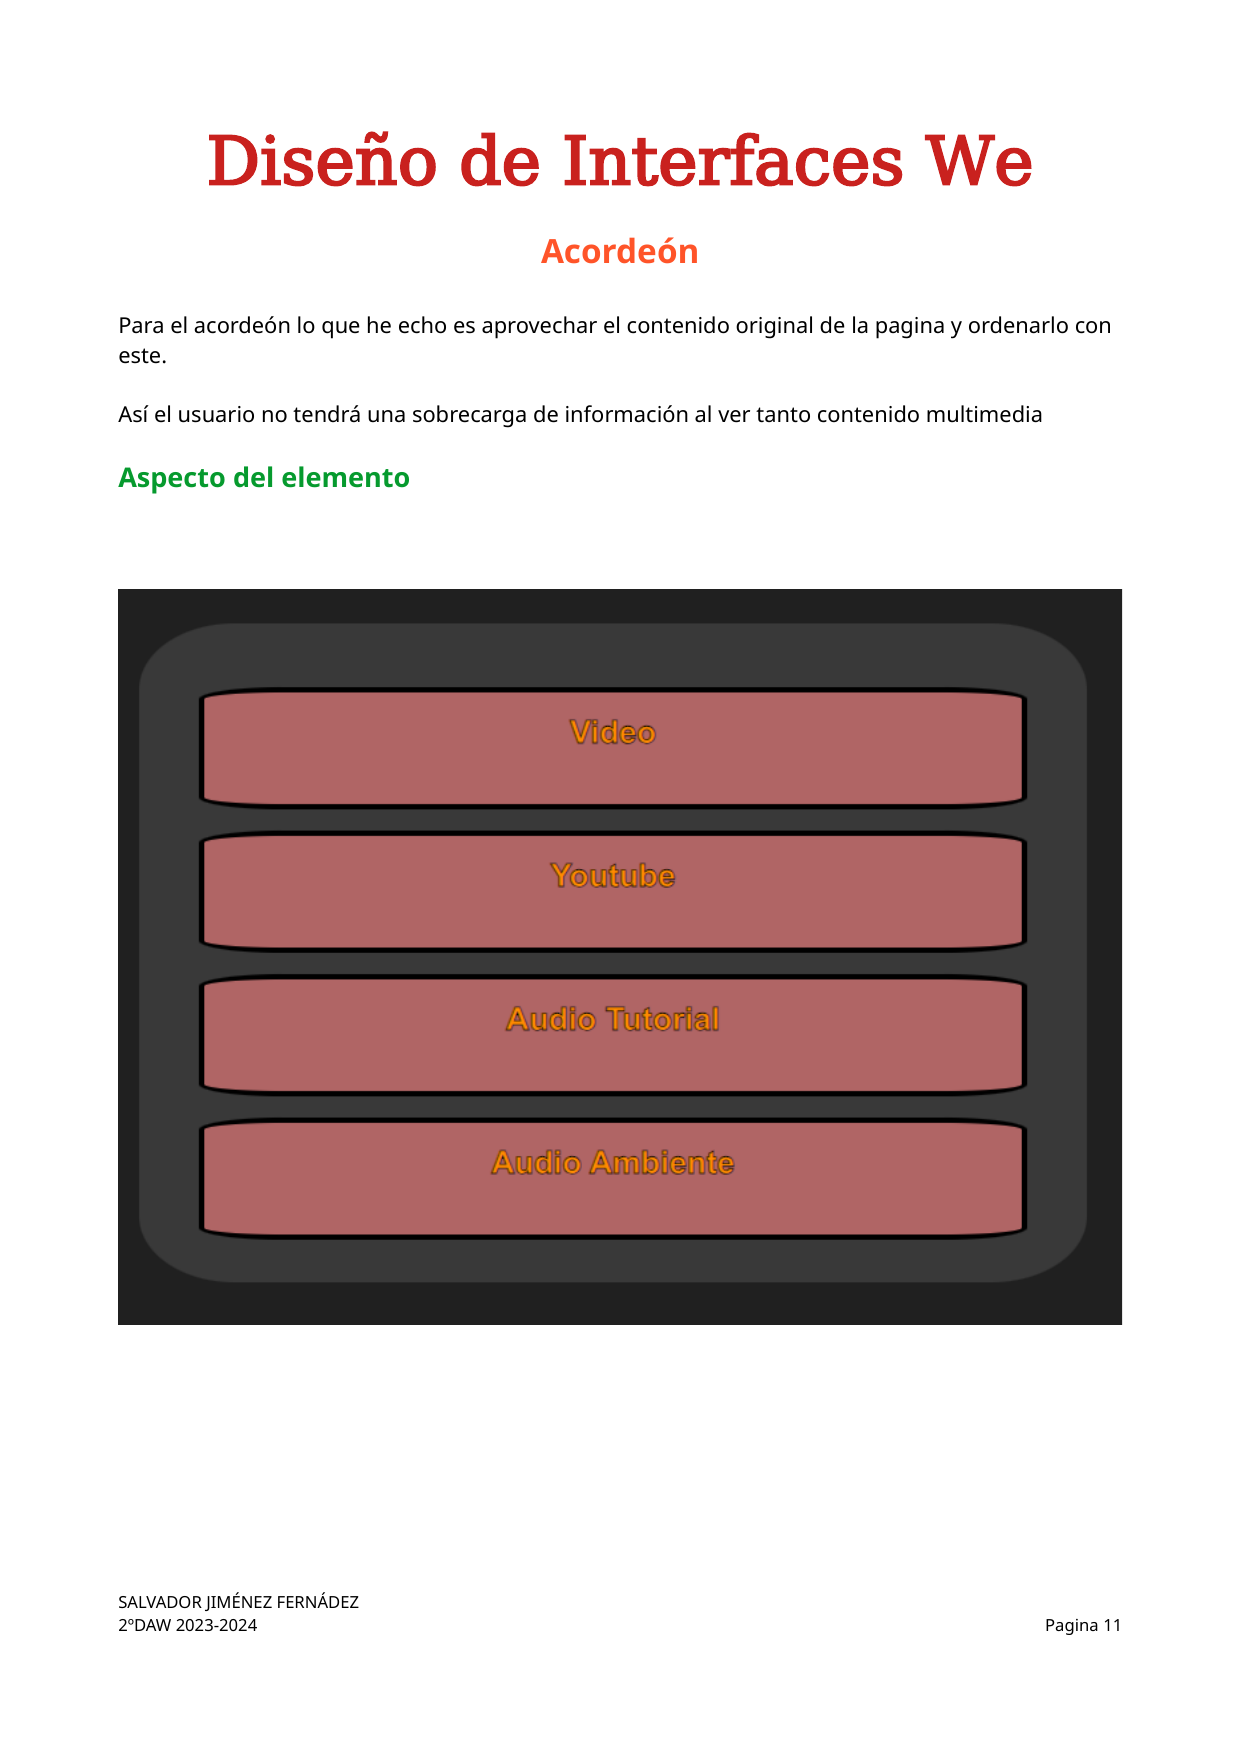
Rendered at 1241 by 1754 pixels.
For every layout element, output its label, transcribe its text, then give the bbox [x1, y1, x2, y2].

text Para el acordeón lo que he echo es aprovechar el contenido original de la pagina y ordenarlo con este. [118, 310, 1122, 369]
text Acordeón [118, 228, 1122, 273]
text Aspecto del elemento [118, 459, 1122, 496]
text Así el usuario no tendrá una sobrecarga de información al ver tanto contenido multimedia [118, 399, 1122, 429]
picture [118, 589, 1123, 1325]
